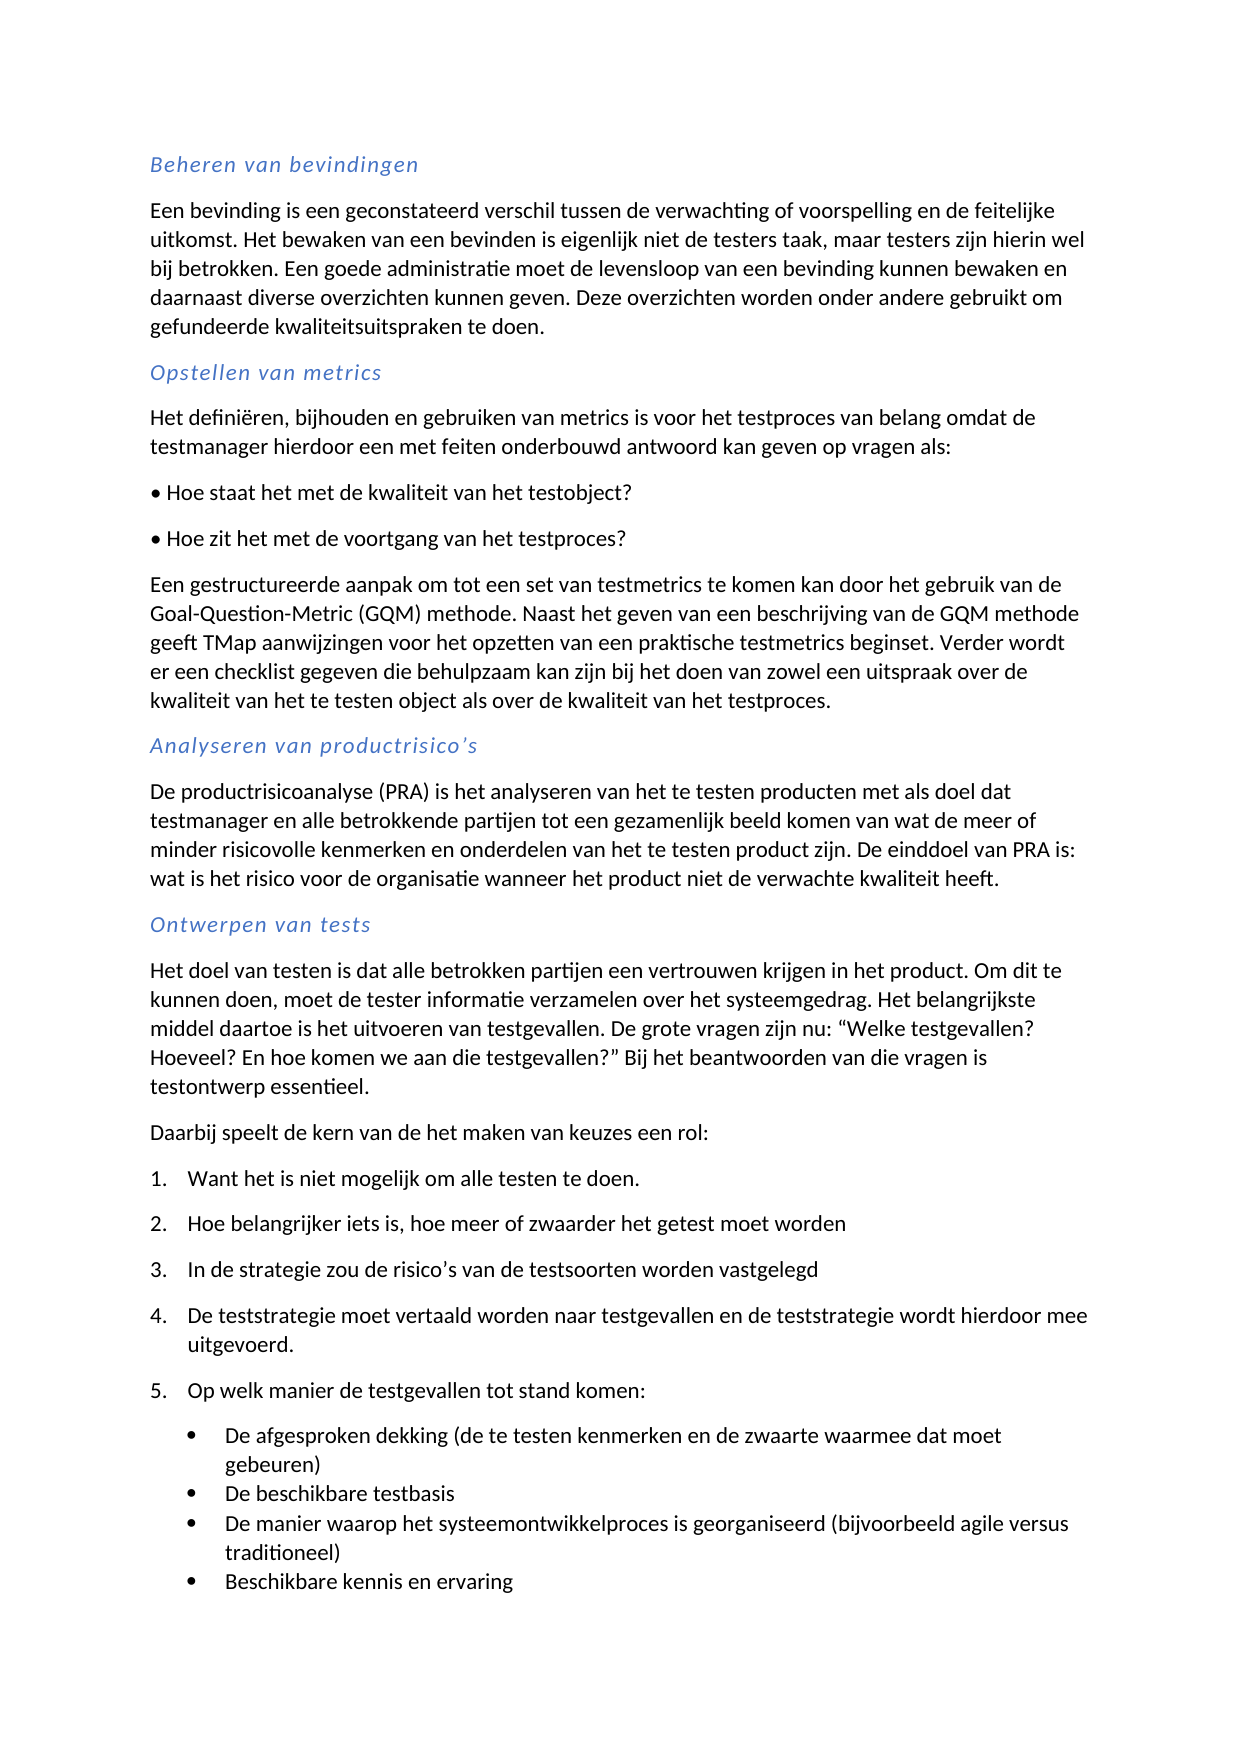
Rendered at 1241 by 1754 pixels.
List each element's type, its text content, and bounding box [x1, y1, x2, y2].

list De afgesproken dekking (de te testen kenmerken en de zwaarte waarmee dat moet gebeuren) [187, 1421, 1090, 1478]
text Het definiëren, bijhouden en gebruiken van metrics is voor het testproces van belang omdat de testmanager hierdoor een met feiten onderbouwd antwoord kan geven op vragen als: [150, 403, 1090, 461]
text • Hoe staat het met de kwaliteit van het testobject? [150, 478, 1090, 506]
text Analyseren van productrisico’s [150, 732, 1090, 760]
text Beheren van bevindingen [150, 150, 1090, 178]
text Een gestructureerde aanpak om tot een set van testmetrics te komen kan door het gebruik van de Goal-Question-Metric (GQM) methode. Naast het geven van een beschrijving van de GQM methode geeft TMap aanwijzingen voor het opzetten van een praktische testmetrics beginset. Verder wordt er een checklist gegeven die behulpzaam kan zijn bij het doen van zowel een uitspraak over de kwaliteit van het te testen object als over de kwaliteit van het testproces. [150, 570, 1090, 714]
list De manier waarop het systeemontwikkelproces is georganiseerd (bijvoorbeeld agile versus traditioneel) [187, 1509, 1090, 1566]
list Want het is niet mogelijk om alle testen te doen. [150, 1164, 1090, 1192]
text Ontwerpen van tests [150, 910, 1090, 938]
text • Hoe zit het met de voortgang van het testproces? [150, 524, 1090, 552]
text Een bevinding is een geconstateerd verschil tussen de verwachting of voorspelling en de feitelijke uitkomst. Het bewaken van een bevinden is eigenlijk niet de testers taak, maar testers zijn hierin wel bij betrokken. Een goede administratie moet de levensloop van een bevinding kunnen bewaken en daarnaast diverse overzichten kunnen geven. Deze overzichten worden onder andere gebruikt om gefundeerde kwaliteitsuitspraken te doen. [150, 196, 1090, 340]
list Hoe belangrijker iets is, hoe meer of zwaarder het getest moet worden [150, 1209, 1090, 1237]
list De beschikbare testbasis [187, 1479, 1090, 1508]
text De productrisicoanalyse (PRA) is het analyseren van het te testen producten met als doel dat testmanager en alle betrokkende partijen tot een gezamenlijk beeld komen van wat de meer of minder risicovolle kenmerken en onderdelen van het te testen product zijn. De einddoel van PRA is: wat is het risico voor de organisatie wanneer het product niet de verwachte kwaliteit heeft. [150, 777, 1090, 893]
list De teststrategie moet vertaald worden naar testgevallen en de teststrategie wordt hierdoor mee uitgevoerd. [150, 1301, 1090, 1358]
list Op welk manier de testgevallen tot stand komen: [150, 1376, 1090, 1404]
list In de strategie zou de risico’s van de testsoorten worden vastgelegd [150, 1255, 1090, 1283]
text Daarbij speelt de kern van de het maken van keuzes een rol: [150, 1118, 1090, 1146]
list Beschikbare kennis en ervaring [187, 1567, 1090, 1595]
text Het doel van testen is dat alle betrokken partijen een vertrouwen krijgen in het product. Om dit te kunnen doen, moet de tester informatie verzamelen over het systeemgedrag. Het belangrijkste middel daartoe is het uitvoeren van testgevallen. De grote vragen zijn nu: “Welke testgevallen? Hoeveel? En hoe komen we aan die testgevallen?” Bij het beantwoorden van die vragen is testontwerp essentieel. [150, 956, 1090, 1100]
text Opstellen van metrics [150, 358, 1090, 386]
